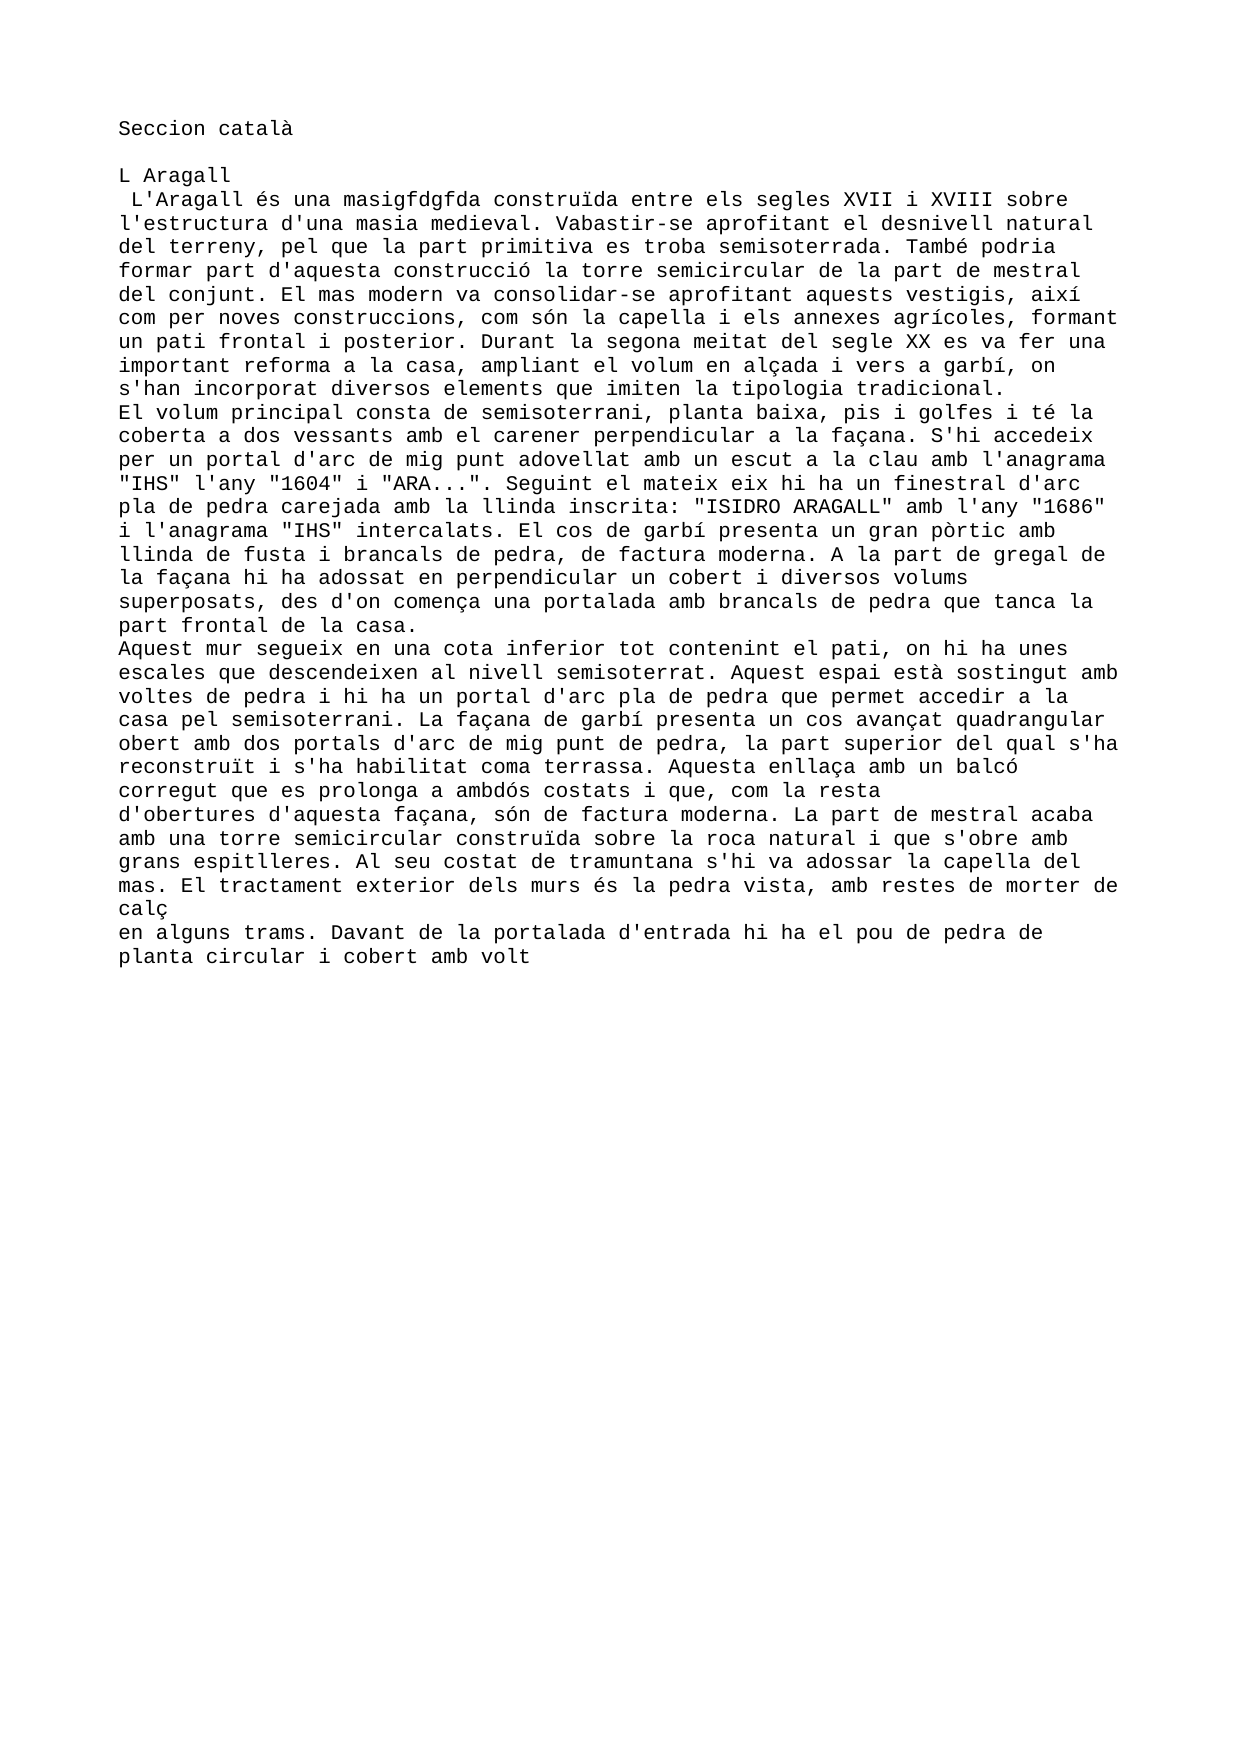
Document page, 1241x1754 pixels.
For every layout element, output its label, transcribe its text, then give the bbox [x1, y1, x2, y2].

text L'Aragall és una masigfdgfda construïda entre els segles XVII i XVIII sobre l'estructura d'una masia medieval. Vabastir-se aprofitant el desnivell natural del terreny, pel que la part primitiva es troba semisoterrada. També podria formar part d'aquesta construcció la torre semicircular de la part de mestral del conjunt. El mas modern va consolidar-se aprofitant aquests vestigis, així com per noves construccions, com són la capella i els annexes agrícoles, formant un pati frontal i posterior. Durant la segona meitat del segle XX es va fer una important reforma a la casa, ampliant el volum en alçada i vers a garbí, on s'han incorporat diversos elements que imiten la tipologia tradicional. [118, 189, 1122, 402]
text El volum principal consta de semisoterrani, planta baixa, pis i golfes i té la coberta a dos vessants amb el carener perpendicular a la façana. S'hi accedeix per un portal d'arc de mig punt adovellat amb un escut a la clau amb l'anagrama "IHS" l'any "1604" i "ARA...". Seguint el mateix eix hi ha un finestral d'arc pla de pedra carejada amb la llinda inscrita: "ISIDRO ARAGALL" amb l'any "1686" i l'anagrama "IHS" intercalats. El cos de garbí presenta un gran pòrtic amb llinda de fusta i brancals de pedra, de factura moderna. A la part de gregal de la façana hi ha adossat en perpendicular un cobert i diversos volums superposats, des d'on comença una portalada amb brancals de pedra que tanca la part frontal de la casa. [118, 402, 1122, 638]
text d'obertures d'aquesta façana, són de factura moderna. La part de mestral acaba amb una torre semicircular construïda sobre la roca natural i que s'obre amb grans espitlleres. Al seu costat de tramuntana s'hi va adossar la capella del mas. El tractament exterior dels murs és la pedra vista, amb restes de morter de calç [118, 804, 1122, 922]
text en alguns trams. Davant de la portalada d'entrada hi ha el pou de pedra de planta circular i cobert amb volt [118, 922, 1122, 969]
text L Aragall [118, 165, 1122, 189]
text Seccion català [118, 118, 1122, 142]
text Aquest mur segueix en una cota inferior tot contenint el pati, on hi ha unes escales que descendeixen al nivell semisoterrat. Aquest espai està sostingut amb voltes de pedra i hi ha un portal d'arc pla de pedra que permet accedir a la casa pel semisoterrani. La façana de garbí presenta un cos avançat quadrangular obert amb dos portals d'arc de mig punt de pedra, la part superior del qual s'ha reconstruït i s'ha habilitat coma terrassa. Aquesta enllaça amb un balcó corregut que es prolonga a ambdós costats i que, com la resta [118, 638, 1122, 804]
